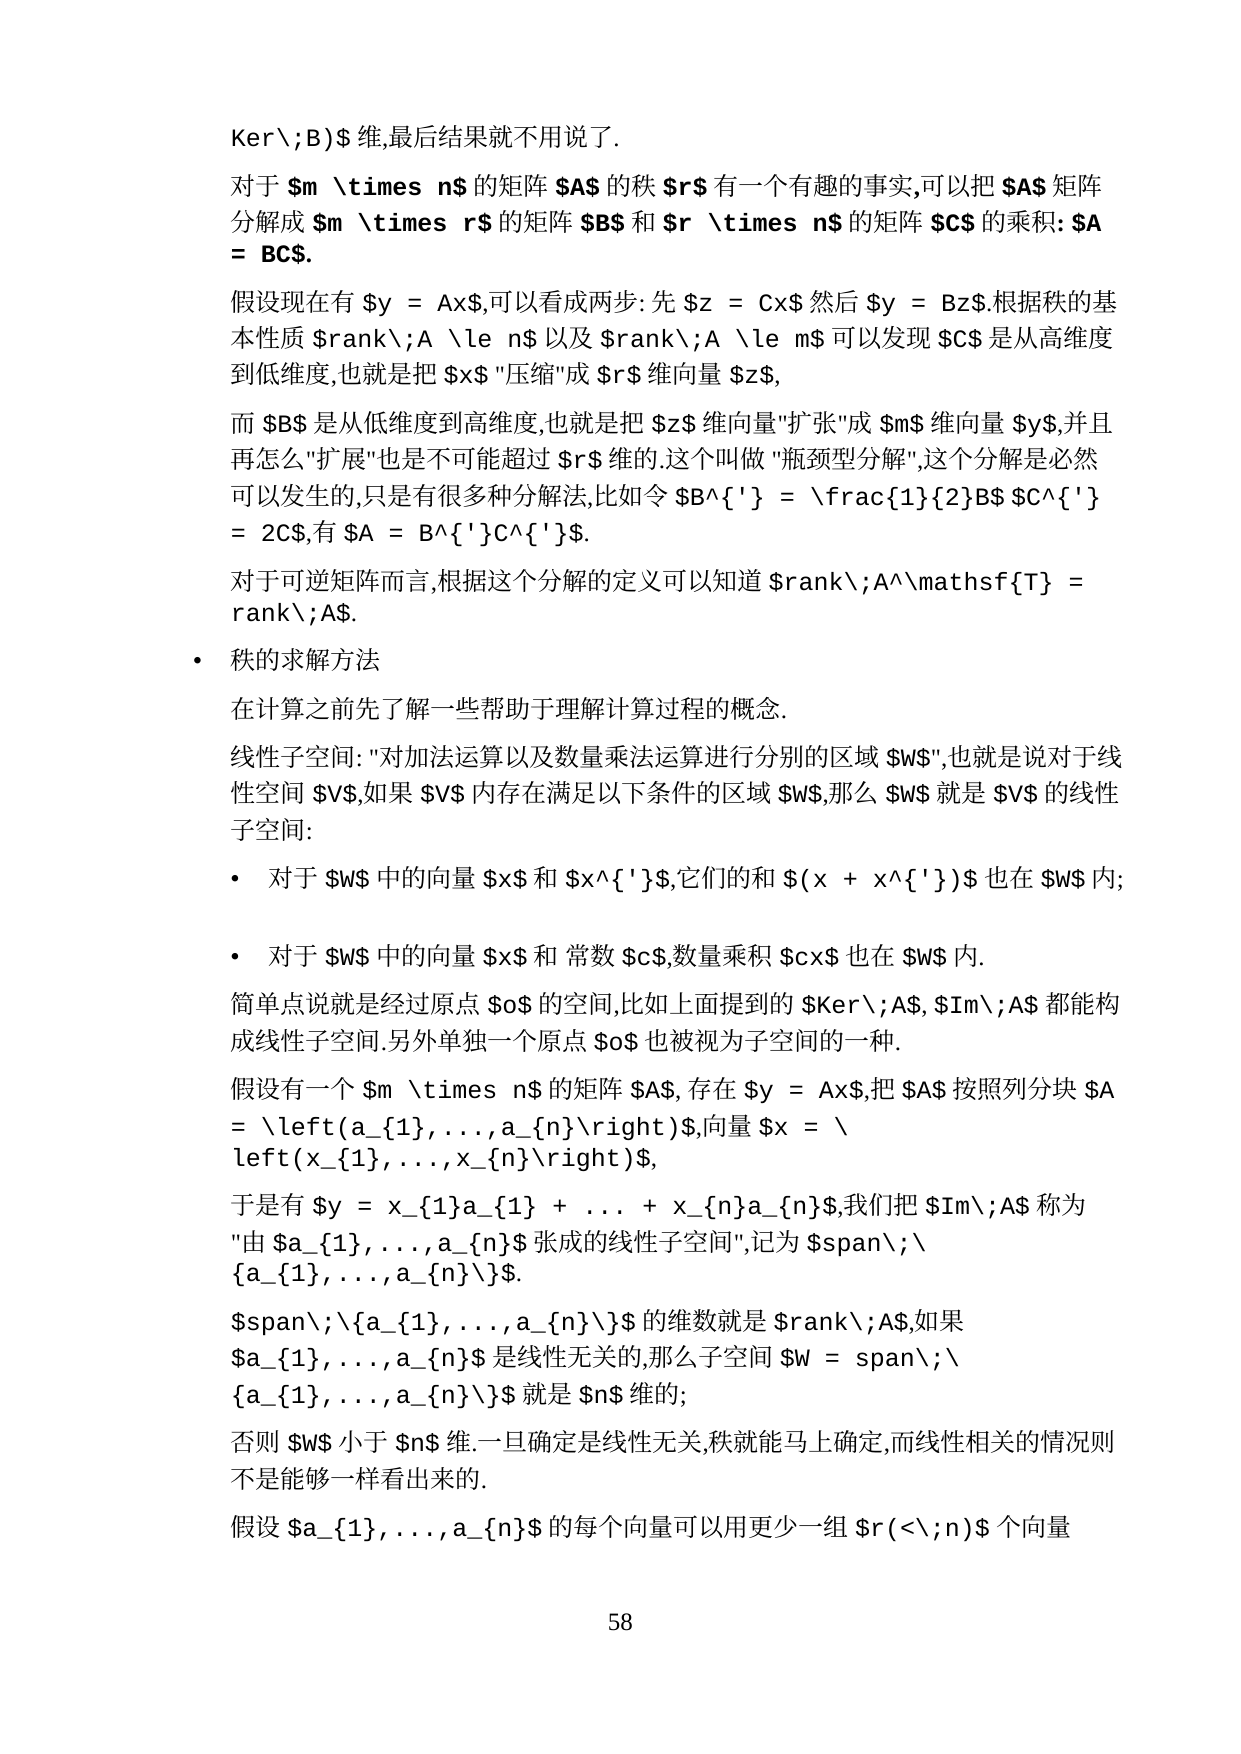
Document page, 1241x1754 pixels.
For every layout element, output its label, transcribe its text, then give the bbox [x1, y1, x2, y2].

list 假设 $a_{1},...,a_{n}$ 的每个向量可以用更少一组 $r(<\;n)$ 个向量 [193, 1508, 1122, 1544]
list 对于 $m \times n$ 的矩阵 $A$ 的秩 $r$ 有一个有趣的事实,可以把 $A$ 矩阵分解成 $m \times r$ 的矩阵 $B$ 和 $r \times n$ 的矩阵 $C$ 的乘积: $A = BC$. [193, 167, 1122, 270]
list Ker\;B)$ 维,最后结果就不用说了. [193, 118, 1122, 154]
list 在计算之前先了解一些帮助于理解计算过程的概念. [193, 689, 1122, 725]
list 线性子空间: "对加法运算以及数量乘法运算进行分别的区域 $W$",也就是说对于线性空间 $V$,如果 $V$ 内存在满足以下条件的区域 $W$,那么 $W$ 就是 $V$ 的线性子空间: [193, 738, 1122, 846]
list 假设现在有 $y = Ax$,可以看成两步: 先 $z = Cx$ 然后 $y = Bz$.根据秩的基本性质 $rank\;A \le n$ 以及 $rank\;A \le m$ 可以发现 $C$ 是从高维度到低维度,也就是把 $x$ "压缩"成 $r$ 维向量 $z$, [193, 283, 1122, 391]
list 于是有 $y = x_{1}a_{1} + ... + x_{n}a_{n}$,我们把 $Im\;A$ 称为 "由 $a_{1},...,a_{n}$ 张成的线性子空间",记为 $span\;\{a_{1},...,a_{n}\}$. [193, 1186, 1122, 1289]
list 对于 $W$ 中的向量 $x$ 和 $x^{'}$,它们的和 $(x + x^{'})$ 也在 $W$ 内; [231, 859, 1122, 924]
list 秩的求解方法 [193, 641, 1122, 677]
list 而 $B$ 是从低维度到高维度,也就是把 $z$ 维向量"扩张"成 $m$ 维向量 $y$,并且再怎么"扩展"也是不可能超过 $r$ 维的.这个叫做 "瓶颈型分解",这个分解是必然可以发生的,只是有很多种分解法,比如令 $B^{'} = \frac{1}{2}B$ $C^{'} = 2C$,有 $A = B^{'}C^{'}$. [193, 404, 1122, 549]
list $span\;\{a_{1},...,a_{n}\}$ 的维数就是 $rank\;A$,如果 $a_{1},...,a_{n}$ 是线性无关的,那么子空间 $W = span\;\{a_{1},...,a_{n}\}$ 就是 $n$ 维的; [193, 1302, 1122, 1411]
list 对于可逆矩阵而言,根据这个分解的定义可以知道 $rank\;A^\mathsf{T} = rank\;A$. [193, 561, 1122, 628]
list 简单点说就是经过原点 $o$ 的空间,比如上面提到的 $Ker\;A$, $Im\;A$ 都能构成线性子空间.另外单独一个原点 $o$ 也被视为子空间的一种. [193, 985, 1122, 1058]
list 否则 $W$ 小于 $n$ 维.一旦确定是线性无关,秩就能马上确定,而线性相关的情况则不是能够一样看出来的. [193, 1423, 1122, 1495]
list 假设有一个 $m \times n$ 的矩阵 $A$, 存在 $y = Ax$,把 $A$ 按照列分块 $A = \left(a_{1},...,a_{n}\right)$,向量 $x = \left(x_{1},...,x_{n}\right)$, [193, 1070, 1122, 1173]
list 对于 $W$ 中的向量 $x$ 和 常数 $c$,数量乘积 $cx$ 也在 $W$ 内. [231, 936, 1122, 973]
